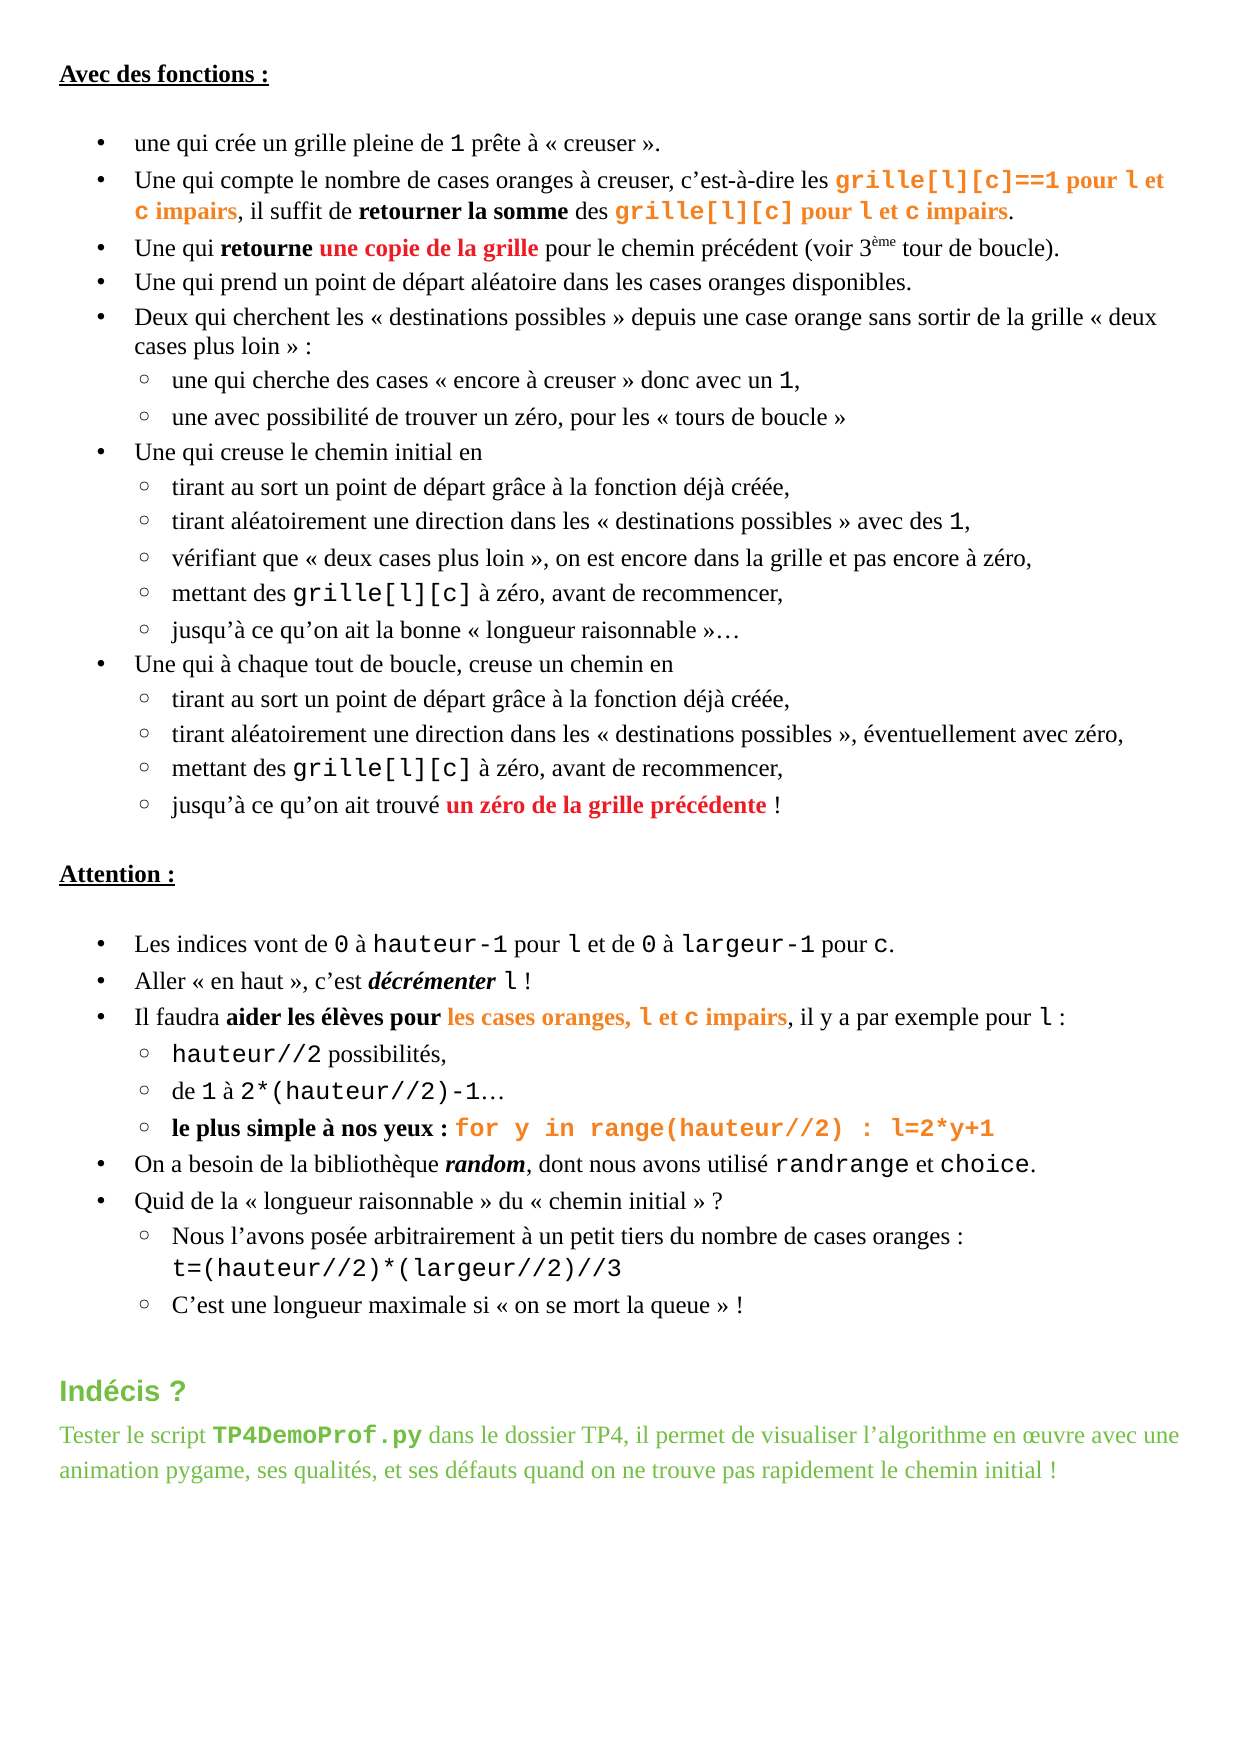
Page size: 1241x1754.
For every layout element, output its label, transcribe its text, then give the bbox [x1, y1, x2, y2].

list Une qui retourne une copie de la grille pour le chemin précédent (voir 3ème tour de boucle). [97, 233, 1181, 262]
list Les indices vont de 0 à hauteur-1 pour l et de 0 à largeur-1 pour c. [97, 929, 1181, 960]
text Avec des fonctions : [59, 59, 1181, 88]
list tirant aléatoirement une direction dans les « destinations possibles », éventuellement avec zéro, [134, 719, 1181, 747]
list C’est une longueur maximale si « on se mort la queue » ! [134, 1290, 1181, 1319]
list Nous l’avons posée arbitrairement à un petit tiers du nombre de cases oranges : [134, 1221, 1181, 1250]
list Aller « en haut », c’est décrémenter l ! [97, 966, 1181, 997]
list jusqu’à ce qu’on ait trouvé un zéro de la grille précédente ! [134, 790, 1181, 819]
list mettant des grille[l][c] à zéro, avant de recommencer, [134, 753, 1181, 784]
text Tester le script TP4DemoProf.py dans le dossier TP4, il permet de visualiser l’algorithme en œuvre avec une animation pygame, ses qualités, et ses défauts quand on ne trouve pas rapidement le chemin initial ! [59, 1420, 1181, 1484]
list mettant des grille[l][c] à zéro, avant de recommencer, [134, 578, 1181, 609]
subtitle Indécis ? [59, 1374, 1181, 1408]
list hauteur//2 possibilités, [134, 1039, 1181, 1070]
list le plus simple à nos yeux : for y in range(hauteur//2) : l=2*y+1 [134, 1113, 1181, 1144]
list Quid de la « longueur raisonnable » du « chemin initial » ? [97, 1186, 1181, 1215]
list Deux qui cherchent les « destinations possibles » depuis une case orange sans sortir de la grille « deux cases plus loin » : [97, 302, 1181, 360]
text Attention : [59, 859, 1181, 888]
list vérifiant que « deux cases plus loin », on est encore dans la grille et pas encore à zéro, [134, 543, 1181, 572]
list une qui cherche des cases « encore à creuser » donc avec un 1, [134, 366, 1181, 396]
list Une qui creuse le chemin initial en [97, 437, 1181, 466]
list t=(hauteur//2)*(largeur//2)//3 [134, 1256, 1181, 1284]
list tirant aléatoirement une direction dans les « destinations possibles » avec des 1, [134, 506, 1181, 537]
list de 1 à 2*(hauteur//2)-1… [134, 1076, 1181, 1107]
list jusqu’à ce qu’on ait la bonne « longueur raisonnable »… [134, 615, 1181, 643]
list Une qui à chaque tout de boucle, creuse un chemin en [97, 649, 1181, 678]
list une avec possibilité de trouver un zéro, pour les « tours de boucle » [134, 402, 1181, 431]
list On a besoin de la bibliothèque random, dont nous avons utilisé randrange et choice. [97, 1149, 1181, 1180]
list tirant au sort un point de départ grâce à la fonction déjà créée, [134, 472, 1181, 501]
list Une qui compte le nombre de cases oranges à creuser, c’est-à-dire les grille[l][c]==1 pour l et c impairs, il suffit de retourner la somme des grille[l][c] pour l et c impairs. [97, 165, 1181, 227]
list Une qui prend un point de départ aléatoire dans les cases oranges disponibles. [97, 267, 1181, 296]
list Il faudra aider les élèves pour les cases oranges, l et c impairs, il y a par exemple pour l : [97, 1002, 1181, 1033]
list une qui crée un grille pleine de 1 prête à « creuser ». [97, 128, 1181, 159]
list tirant au sort un point de départ grâce à la fonction déjà créée, [134, 684, 1181, 713]
